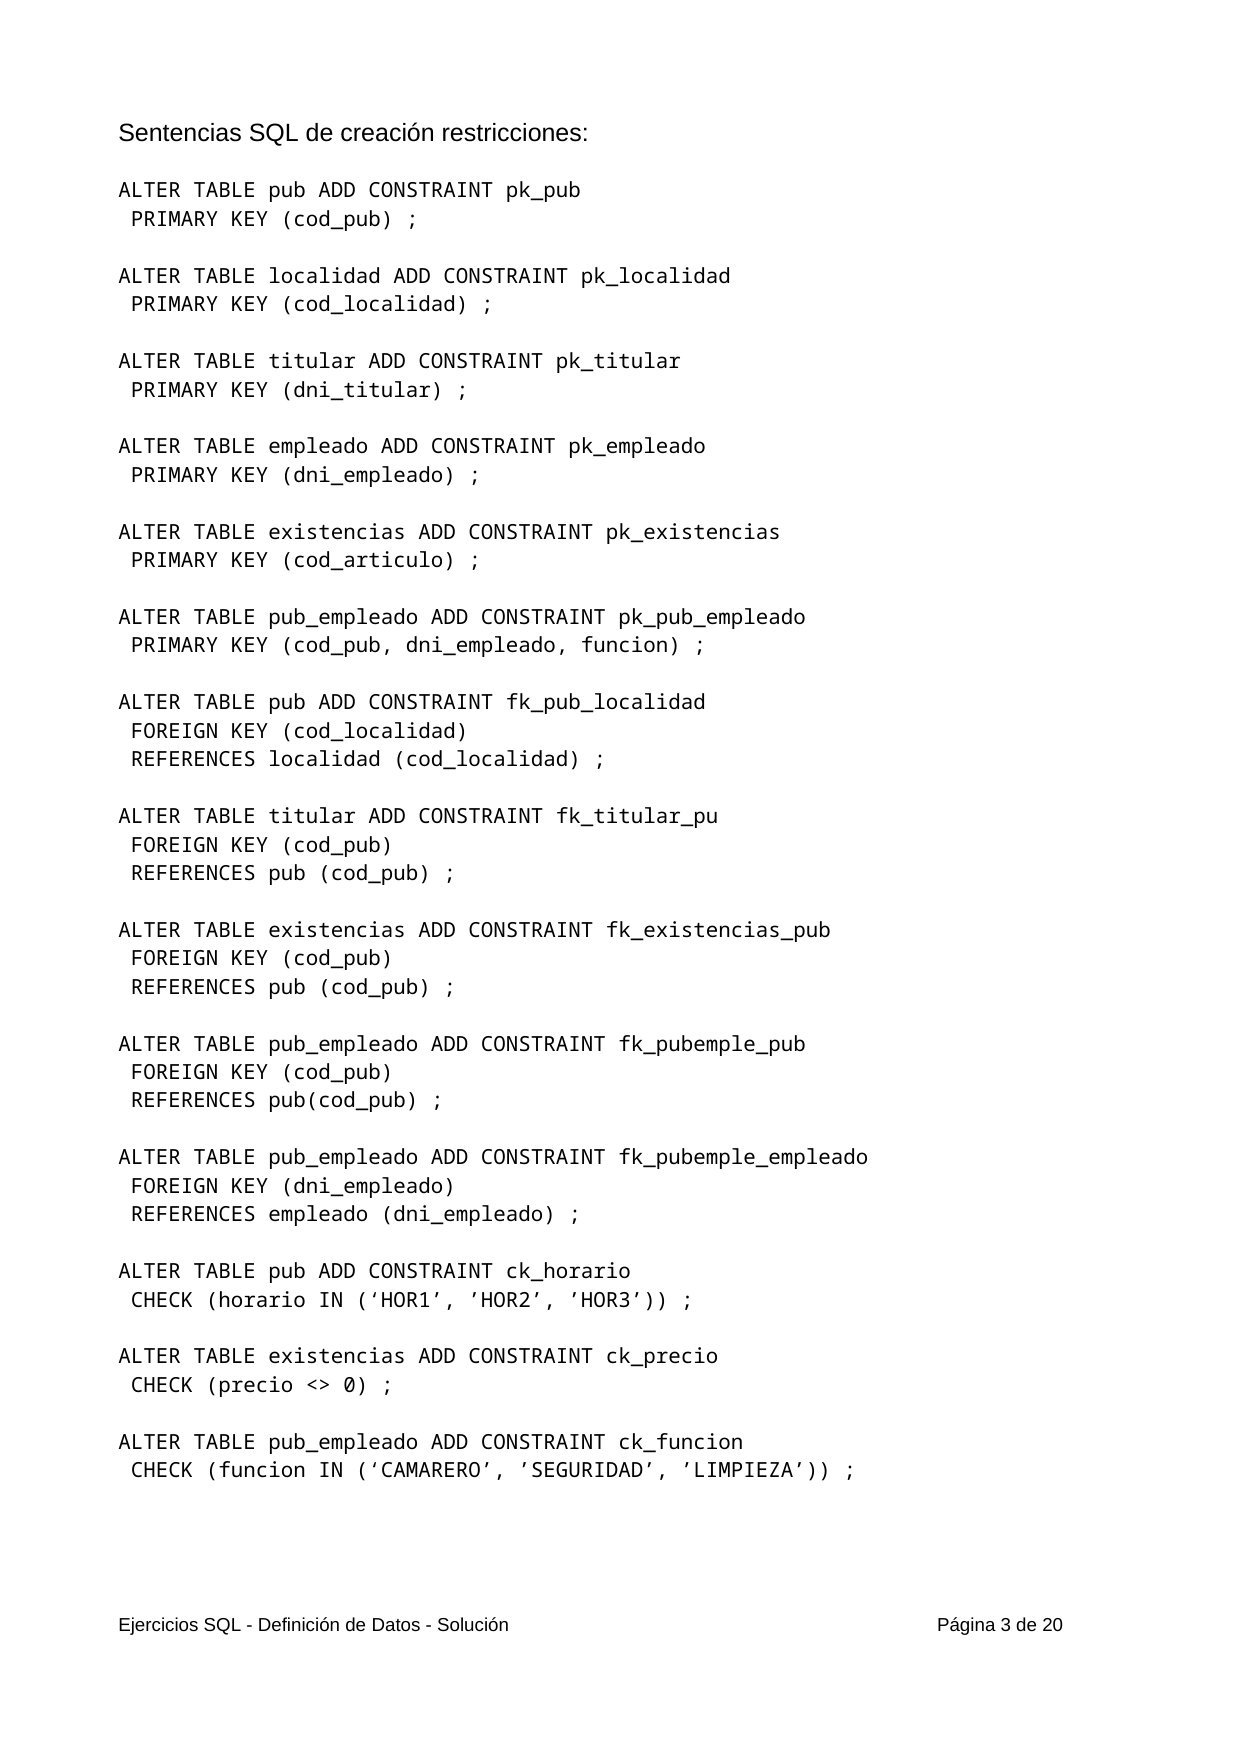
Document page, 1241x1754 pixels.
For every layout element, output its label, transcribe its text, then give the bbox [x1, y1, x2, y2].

text ALTER TABLE localidad ADD CONSTRAINT pk_localidad [118, 261, 1122, 289]
text ALTER TABLE existencias ADD CONSTRAINT fk_existencias_pub [118, 915, 1122, 943]
text REFERENCES localidad (cod_localidad) ; [118, 744, 1122, 773]
text ALTER TABLE pub_empleado ADD CONSTRAINT fk_pubemple_empleado [118, 1142, 1122, 1171]
text FOREIGN KEY (cod_localidad) [118, 716, 1122, 744]
text FOREIGN KEY (cod_pub) [118, 1057, 1122, 1086]
text FOREIGN KEY (cod_pub) [118, 830, 1122, 858]
text ALTER TABLE titular ADD CONSTRAINT fk_titular_pu [118, 801, 1122, 830]
text PRIMARY KEY (cod_localidad) ; [118, 289, 1122, 318]
text PRIMARY KEY (cod_pub, dni_empleado, funcion) ; [118, 631, 1122, 659]
text REFERENCES pub (cod_pub) ; [118, 858, 1122, 887]
text ALTER TABLE empleado ADD CONSTRAINT pk_empleado [118, 432, 1122, 460]
text ALTER TABLE pub ADD CONSTRAINT ck_horario [118, 1256, 1122, 1285]
text ALTER TABLE pub ADD CONSTRAINT fk_pub_localidad [118, 687, 1122, 716]
text FOREIGN KEY (cod_pub) [118, 943, 1122, 972]
text PRIMARY KEY (dni_titular) ; [118, 375, 1122, 403]
text REFERENCES empleado (dni_empleado) ; [118, 1199, 1122, 1228]
text Sentencias SQL de creación restricciones: [118, 118, 1122, 147]
text ALTER TABLE pub ADD CONSTRAINT pk_pub [118, 176, 1122, 204]
text ALTER TABLE pub_empleado ADD CONSTRAINT pk_pub_empleado [118, 602, 1122, 631]
text CHECK (precio <> 0) ; [118, 1370, 1122, 1398]
text ALTER TABLE pub_empleado ADD CONSTRAINT fk_pubemple_pub [118, 1029, 1122, 1057]
text PRIMARY KEY (cod_pub) ; [118, 204, 1122, 232]
text FOREIGN KEY (dni_empleado) [118, 1171, 1122, 1199]
text PRIMARY KEY (cod_articulo) ; [118, 545, 1122, 574]
text ALTER TABLE existencias ADD CONSTRAINT pk_existencias [118, 517, 1122, 545]
text CHECK (horario IN (‘HOR1’, ’HOR2’, ’HOR3’)) ; [118, 1285, 1122, 1313]
text REFERENCES pub (cod_pub) ; [118, 972, 1122, 1000]
text ALTER TABLE titular ADD CONSTRAINT pk_titular [118, 346, 1122, 375]
text ALTER TABLE existencias ADD CONSTRAINT ck_precio [118, 1342, 1122, 1370]
text REFERENCES pub(cod_pub) ; [118, 1086, 1122, 1114]
text ALTER TABLE pub_empleado ADD CONSTRAINT ck_funcion [118, 1427, 1122, 1455]
text PRIMARY KEY (dni_empleado) ; [118, 460, 1122, 488]
text CHECK (funcion IN (‘CAMARERO’, ’SEGURIDAD’, ’LIMPIEZA’)) ; [118, 1455, 1122, 1484]
